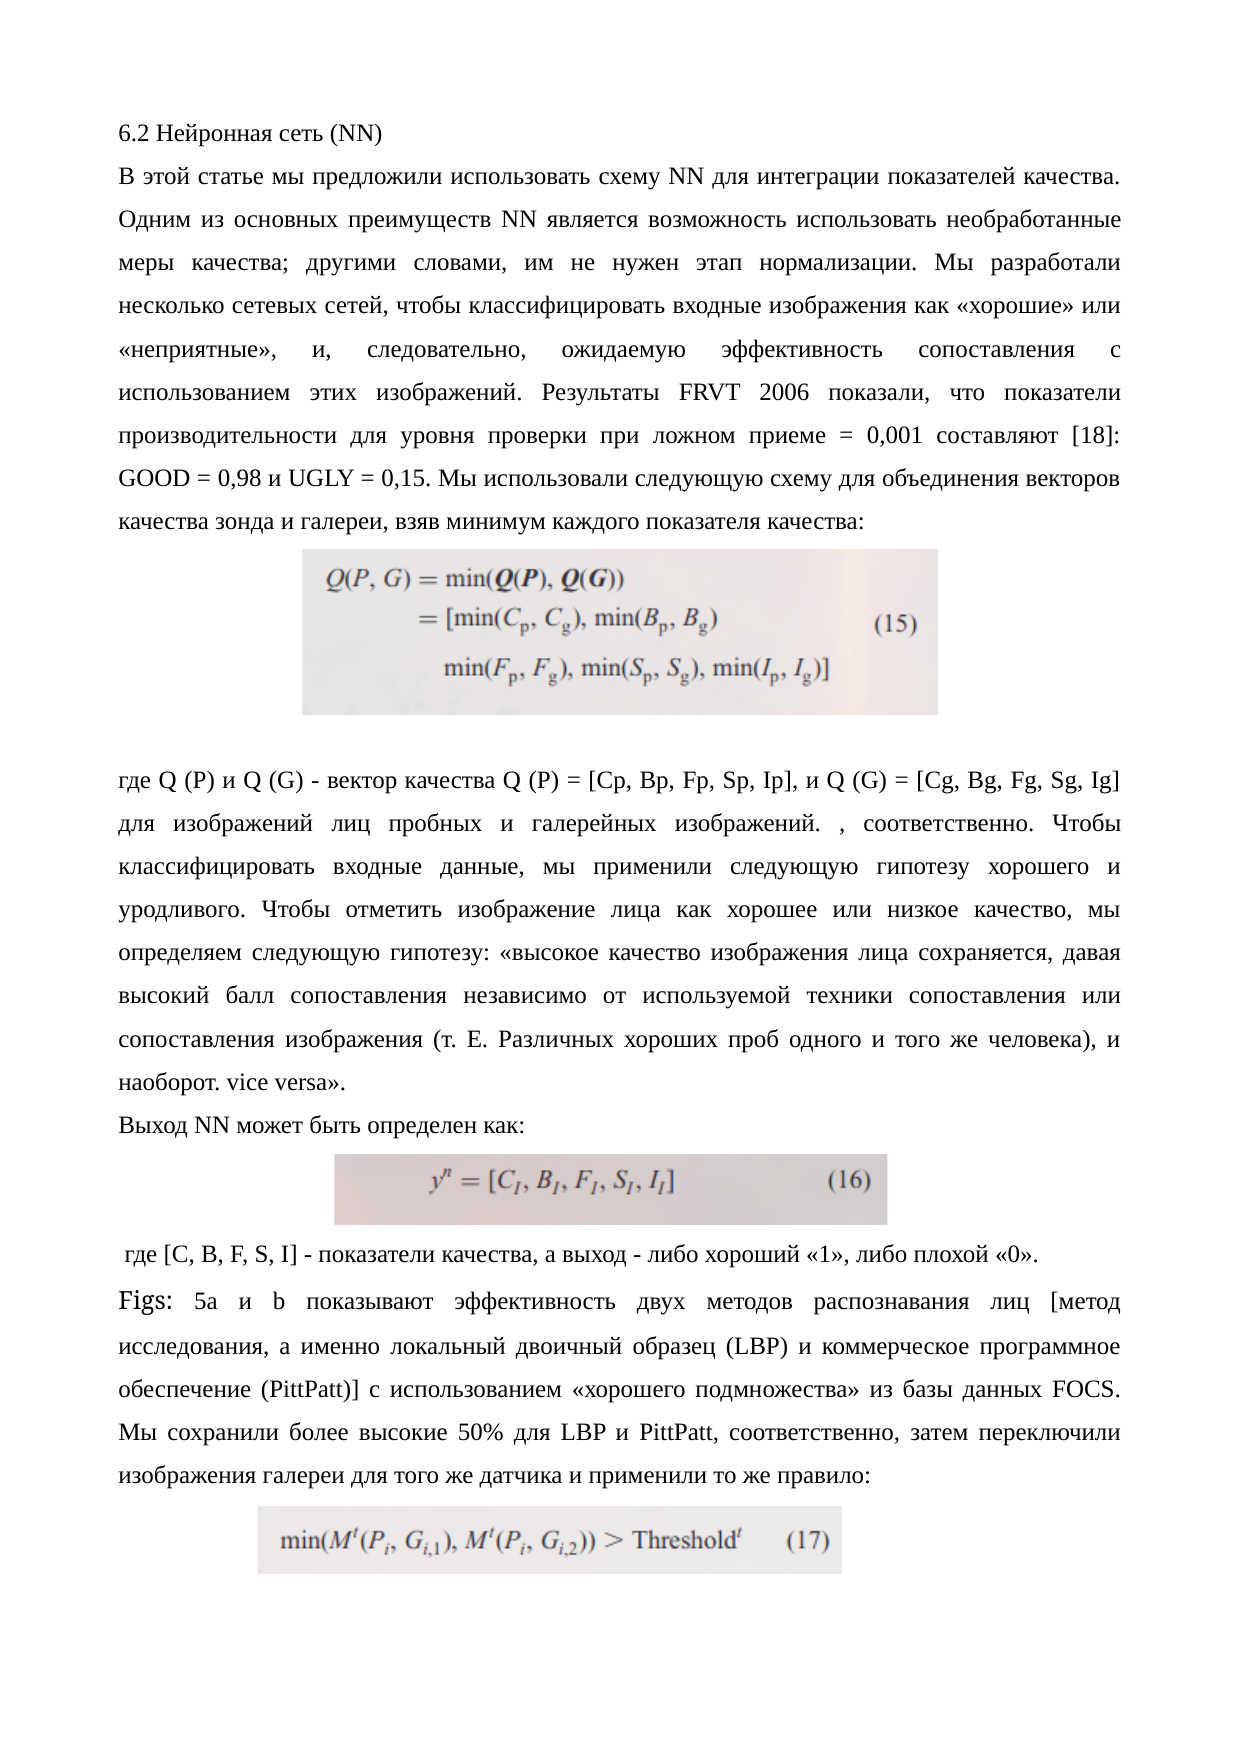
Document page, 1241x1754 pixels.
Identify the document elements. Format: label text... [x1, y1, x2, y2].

text где [C, B, F, S, I] - показатели качества, а выход - либо хороший «1», либо плохой «0». [118, 1239, 1122, 1268]
picture [302, 549, 938, 715]
text 6.2 Нейронная сеть (NN) [118, 118, 1122, 147]
picture [257, 1506, 842, 1574]
text где Q (P) и Q (G) - вектор качества Q (P) = [Cp, Bp, Fp, Sp, Ip], и Q (G) = [Cg, Bg, Fg, Sg, Ig] для изображений лиц пробных и галерейных изображений. , соответственно. Чтобы классифицировать входные данные, мы применили следующую гипотезу хорошего и уродливого. Чтобы отметить изображение лица как хорошее или низкое качество, мы определяем следующую гипотезу: «высокое качество изображения лица сохраняется, давая высокий балл сопоставления независимо от используемой техники сопоставления или сопоставления изображения (т. Е. Различных хороших проб одного и того же человека), и наоборот. vice versa». [118, 765, 1122, 1096]
text В этой статье мы предложили использовать схему NN для интеграции показателей качества. Одним из основных преимуществ NN является возможность использовать необработанные меры качества; другими словами, им не нужен этап нормализации. Мы разработали несколько сетевых сетей, чтобы классифицировать входные изображения как «хорошие» или «неприятные», и, следовательно, ожидаемую эффективность сопоставления с использованием этих изображений. Результаты FRVT 2006 показали, что показатели производительности для уровня проверки при ложном приеме = 0,001 составляют [18]: GOOD = 0,98 и UGLY = 0,15. Мы использовали следующую схему для объединения векторов качества зонда и галереи, взяв минимум каждого показателя качества: [118, 161, 1122, 535]
picture [334, 1154, 888, 1225]
text Выход NN может быть определен как: [118, 1110, 1122, 1139]
text Figs: 5a и b показывают эффективность двух методов распознавания лиц [метод исследования, а именно локальный двоичный образец (LBP) и коммерческое программное обеспечение (PittPatt)] с использованием «хорошего подмножества» из базы данных FOCS. Мы сохранили более высокие 50% для LBP и PittPatt, соответственно, затем переключили изображения галереи для того же датчика и применили то же правило: [118, 1282, 1122, 1489]
